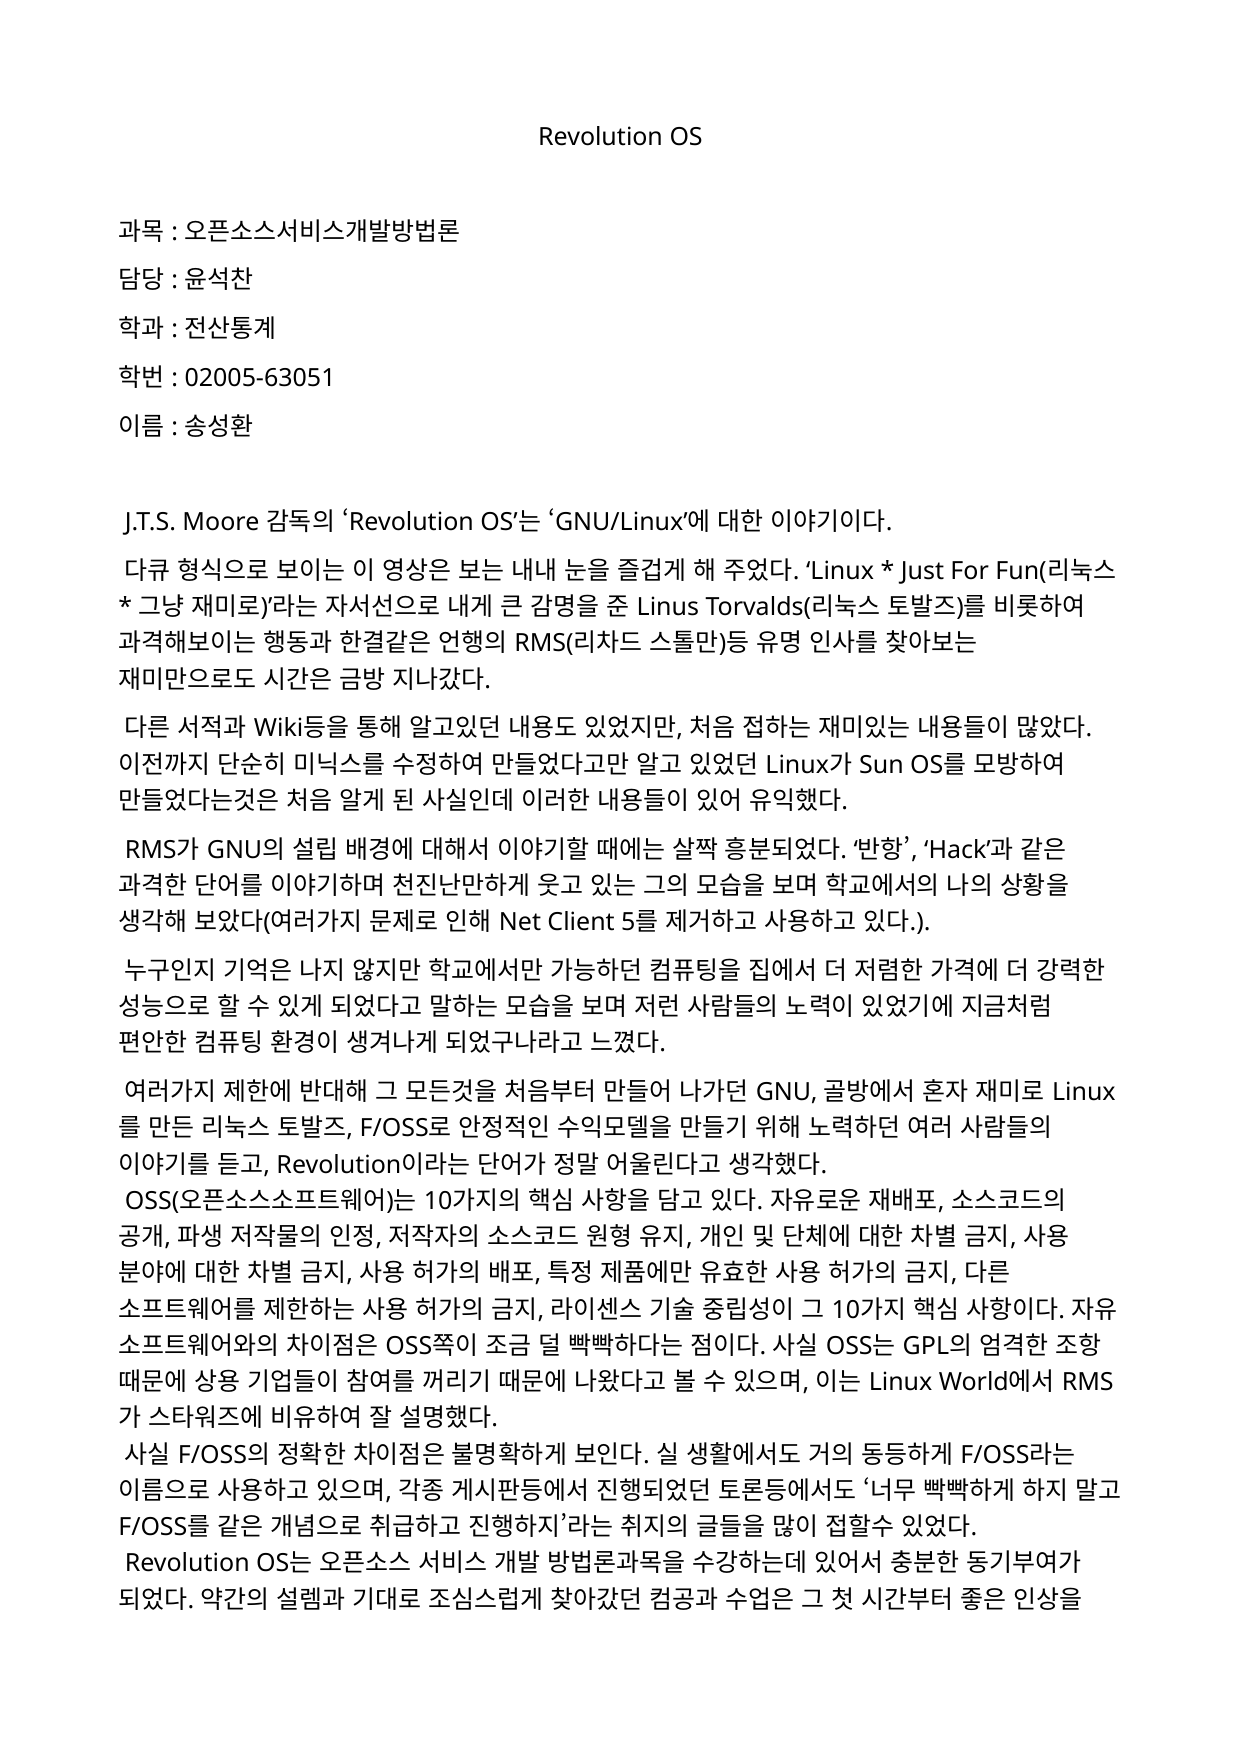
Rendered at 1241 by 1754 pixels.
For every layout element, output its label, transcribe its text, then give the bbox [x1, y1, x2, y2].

text OSS(오픈소스소프트웨어)는 10가지의 핵심 사항을 담고 있다. 자유로운 재배포, 소스코드의 공개, 파생 저작물의 인정, 저작자의 소스코드 원형 유지, 개인 및 단체에 대한 차별 금지, 사용 분야에 대한 차별 금지, 사용 허가의 배포, 특정 제품에만 유효한 사용 허가의 금지, 다른 소프트웨어를 제한하는 사용 허가의 금지, 라이센스 기술 중립성이 그 10가지 핵심 사항이다. 자유 소프트웨어와의 차이점은 OSS쪽이 조금 덜 빡빡하다는 점이다. 사실 OSS는 GPL의 엄격한 조항 때문에 상용 기업들이 참여를 꺼리기 때문에 나왔다고 볼 수 있으며, 이는 Linux World에서 RMS가 스타워즈에 비유하여 잘 설명했다. [118, 1180, 1122, 1434]
text 과목 : 오픈소스서비스개발방법론 [118, 211, 1122, 247]
text 다른 서적과 Wiki등을 통해 알고있던 내용도 있었지만, 처음 접하는 재미있는 내용들이 많았다. 이전까지 단순히 미닉스를 수정하여 만들었다고만 알고 있었던 Linux가 Sun OS를 모방하여 만들었다는것은 처음 알게 된 사실인데 이러한 내용들이 있어 유익했다. [118, 708, 1122, 817]
text J.T.S. Moore 감독의 ‘Revolution OS’는 ‘GNU/Linux’에 대한 이야기이다. [118, 502, 1122, 538]
text RMS가 GNU의 설립 배경에 대해서 이야기할 때에는 살짝 흥분되었다. ‘반항’, ‘Hack’과 같은 과격한 단어를 이야기하며 천진난만하게 웃고 있는 그의 모습을 보며 학교에서의 나의 상황을 생각해 보았다(여러가지 문제로 인해 Net Client 5를 제거하고 사용하고 있다.). [118, 829, 1122, 938]
text 학번 : 02005-63051 [118, 357, 1122, 394]
text 학과 : 전산통계 [118, 309, 1122, 345]
text 사실 F/OSS의 정확한 차이점은 불명확하게 보인다. 실 생활에서도 거의 동등하게 F/OSS라는 이름으로 사용하고 있으며, 각종 게시판등에서 진행되었던 토론등에서도 ‘너무 빡빡하게 하지 말고 F/OSS를 같은 개념으로 취급하고 진행하지’라는 취지의 글들을 많이 접할수 있었다. [118, 1434, 1122, 1543]
text 누구인지 기억은 나지 않지만 학교에서만 가능하던 컴퓨팅을 집에서 더 저렴한 가격에 더 강력한 성능으로 할 수 있게 되었다고 말하는 모습을 보며 저런 사람들의 노력이 있었기에 지금처럼 편안한 컴퓨팅 환경이 생겨나게 되었구나라고 느꼈다. [118, 950, 1122, 1059]
text Revolution OS는 오픈소스 서비스 개발 방법론과목을 수강하는데 있어서 충분한 동기부여가 되었다. 약간의 설렘과 기대로 조심스럽게 찾아갔던 컴공과 수업은 그 첫 시간부터 좋은 인상을 [118, 1543, 1122, 1615]
text 이름 : 송성환 [118, 406, 1122, 442]
text 여러가지 제한에 반대해 그 모든것을 처음부터 만들어 나가던 GNU, 골방에서 혼자 재미로 Linux를 만든 리눅스 토발즈, F/OSS로 안정적인 수익모델을 만들기 위해 노력하던 여러 사람들의 이야기를 듣고, Revolution이라는 단어가 정말 어울린다고 생각했다. [118, 1072, 1122, 1180]
text 담당 : 윤석찬 [118, 260, 1122, 296]
text 다큐 형식으로 보이는 이 영상은 보는 내내 눈을 즐겁게 해 주었다. ‘Linux * Just For Fun(리눅스 * 그냥 재미로)’라는 자서선으로 내게 큰 감명을 준 Linus Torvalds(리눅스 토발즈)를 비롯하여 과격해보이는 행동과 한결같은 언행의 RMS(리차드 스톨만)등 유명 인사를 찾아보는 재미만으로도 시간은 금방 지나갔다. [118, 550, 1122, 695]
text Revolution OS [118, 118, 1122, 152]
